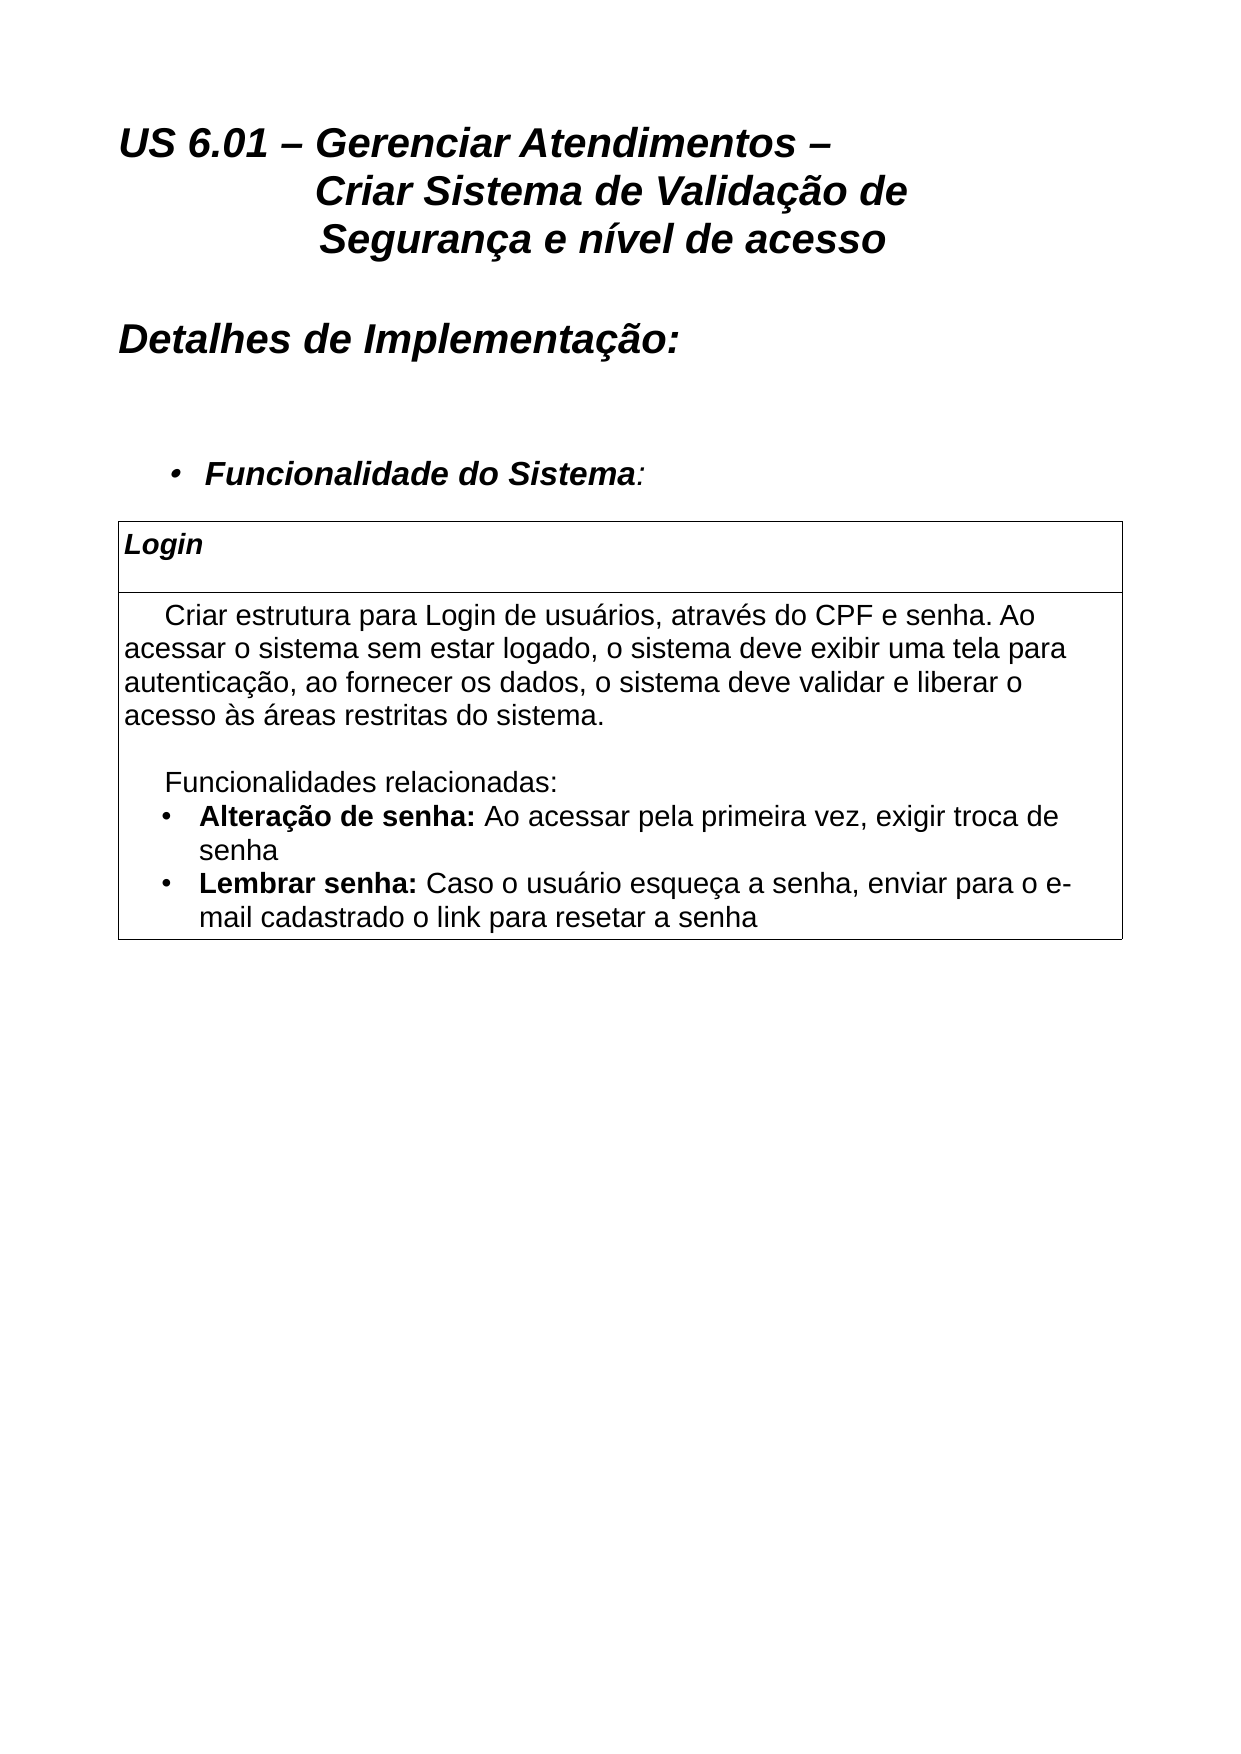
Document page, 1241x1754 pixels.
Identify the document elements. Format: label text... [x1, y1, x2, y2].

table_cell Criar estrutura para Login de usuários, através do CPF e senha. Ao acessar o sistema sem estar logado, o sistema deve exibir uma tela para autenticação, ao fornecer os dados, o sistema deve validar e liberar o acesso às áreas restritas do sistema. Funcionalidades relacionadas: Alteração de senha: Ao acessar pela primeira vez, exigir troca de senha Lembrar senha: Caso o usuário esqueça a senha, enviar para o e-mail cadastrado o link para resetar a senha [119, 593, 1122, 939]
text Criar Sistema de Validação de Segurança e nível de acesso [118, 166, 1122, 262]
text US 6.01 – Gerenciar Atendimentos – [118, 118, 1122, 166]
text Detalhes de Implementação: [118, 314, 1122, 362]
table_header Login [119, 522, 1122, 592]
list Funcionalidade do Sistema: [167, 454, 1122, 521]
